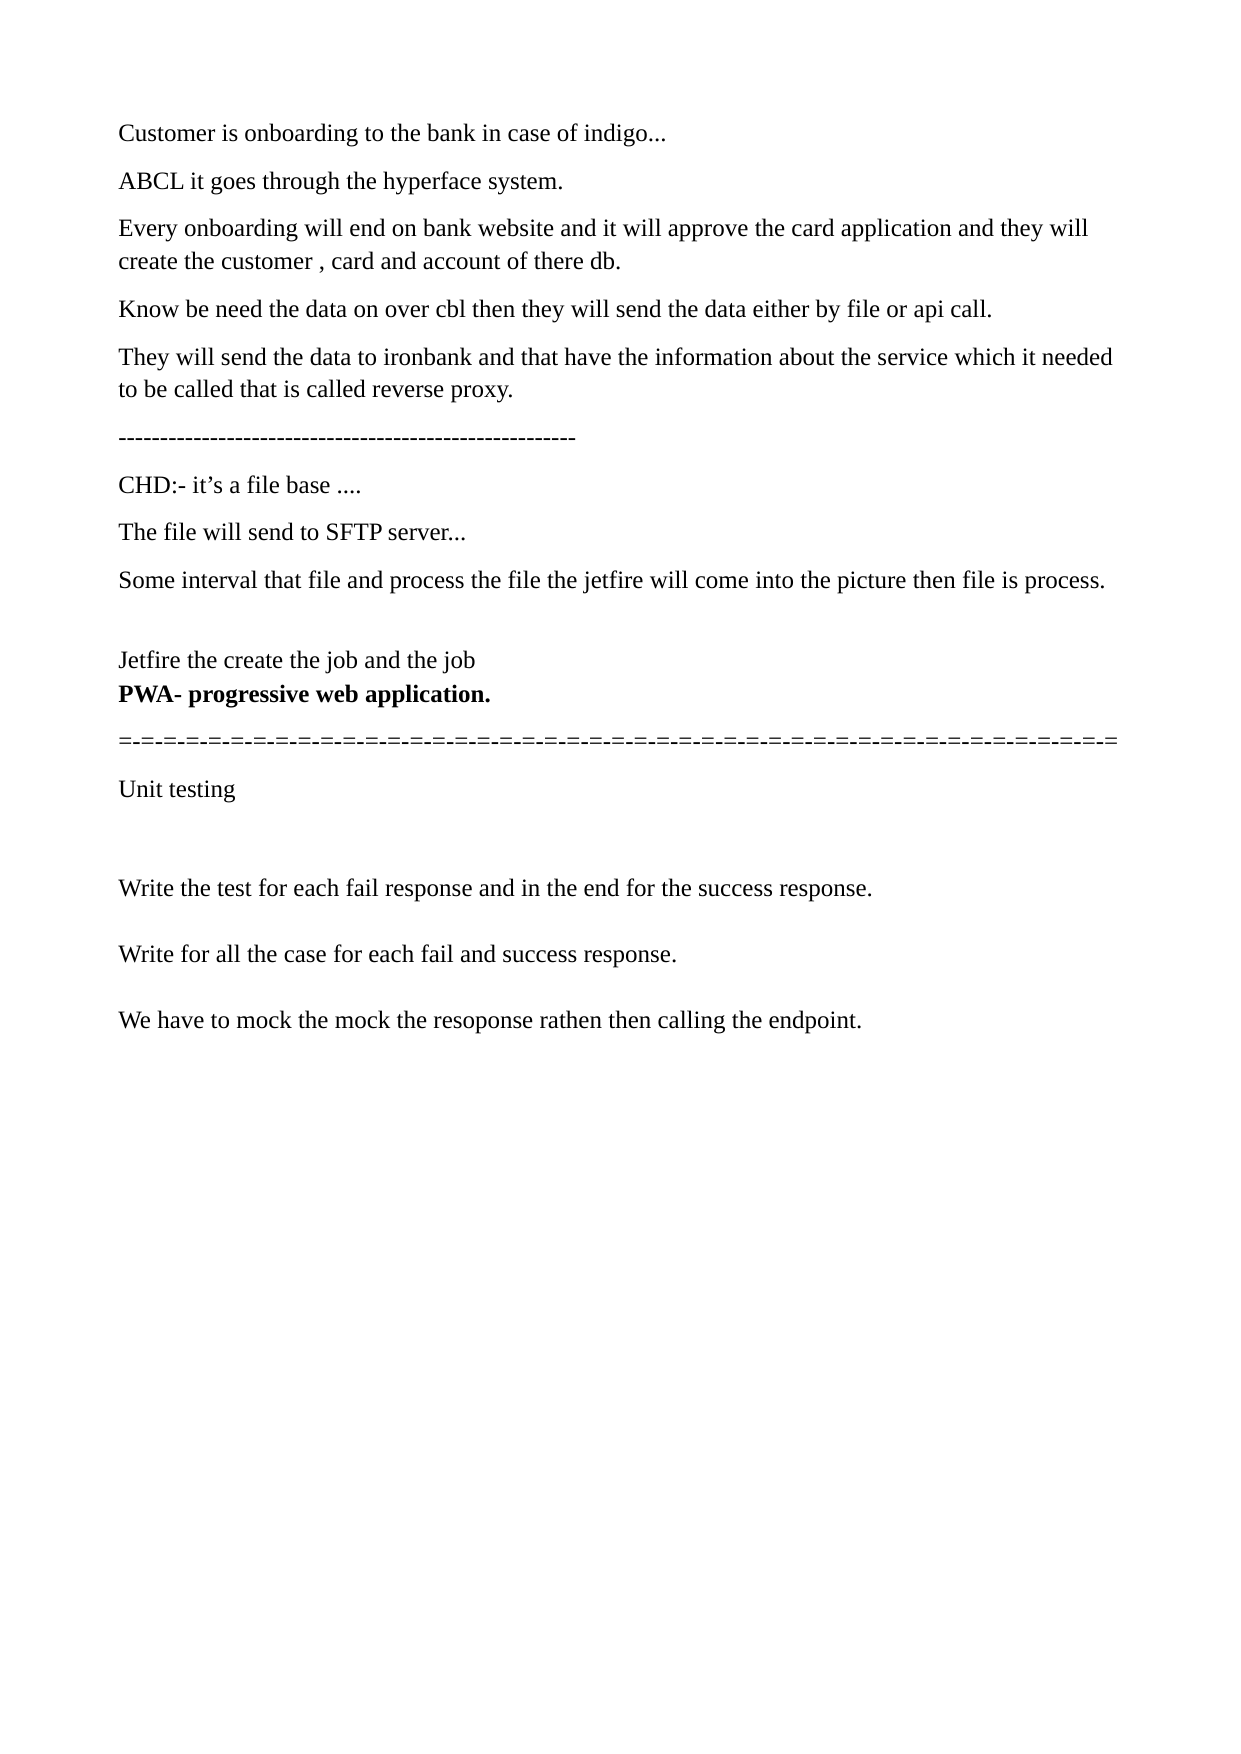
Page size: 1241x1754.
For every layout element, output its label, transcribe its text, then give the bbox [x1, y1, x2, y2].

text =-=-=-=-=-=-=-=-=-=-=-=-=-=-=-=-=-=-=-=-=-=-=-=-=-=-=-=-=-=-=-=-=-=-=-=-=-=-=-=-=-=-=-=-= [118, 726, 1122, 755]
text ABCL it goes through the hyperface system. [118, 166, 1122, 194]
text Jetfire the create the job and the job PWA- progressive web application. [118, 613, 1122, 707]
text Know be need the data on over cbl then they will send the data either by file or api call. [118, 294, 1122, 323]
text CHD:- it’s a file base .... [118, 470, 1122, 498]
text Every onboarding will end on bank website and it will approve the card application and they will create the customer , card and account of there db. [118, 213, 1122, 275]
text Customer is onboarding to the bank in case of indigo... [118, 118, 1122, 147]
text The file will send to SFTP server... [118, 517, 1122, 546]
text They will send the data to ironbank and that have the information about the service which it needed to be called that is called reverse proxy. [118, 342, 1122, 403]
text Some interval that file and process the file the jetfire will come into the picture then file is process. [118, 565, 1122, 594]
text Unit testing Write the test for each fail response and in the end for the success response. Write for all the case for each fail and success response. We have to mock the mock the resoponse rathen then calling the endpoint. [118, 774, 1122, 1034]
text ------------------------------------------------------- [118, 422, 1122, 451]
